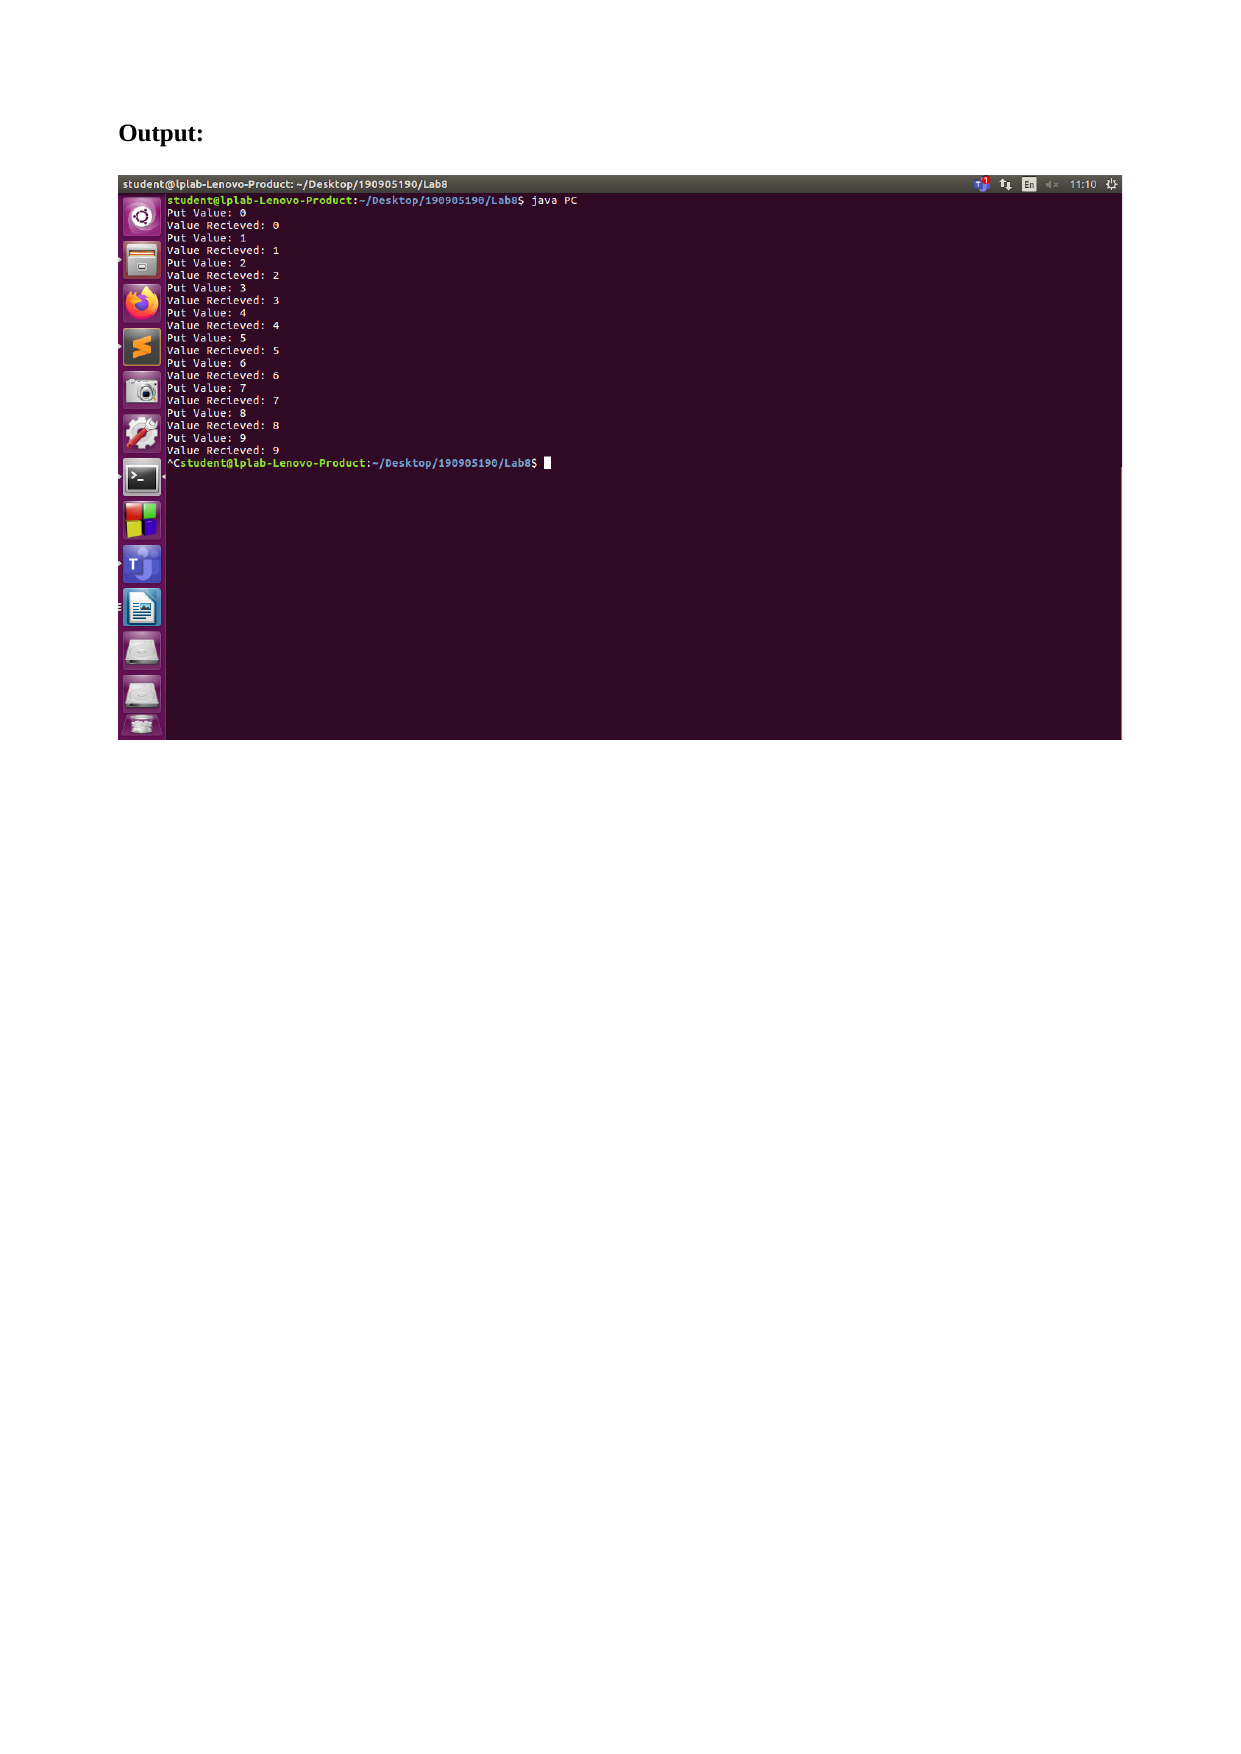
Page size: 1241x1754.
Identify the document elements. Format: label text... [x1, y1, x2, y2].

text Output: [118, 118, 1122, 147]
picture [118, 175, 1123, 740]
